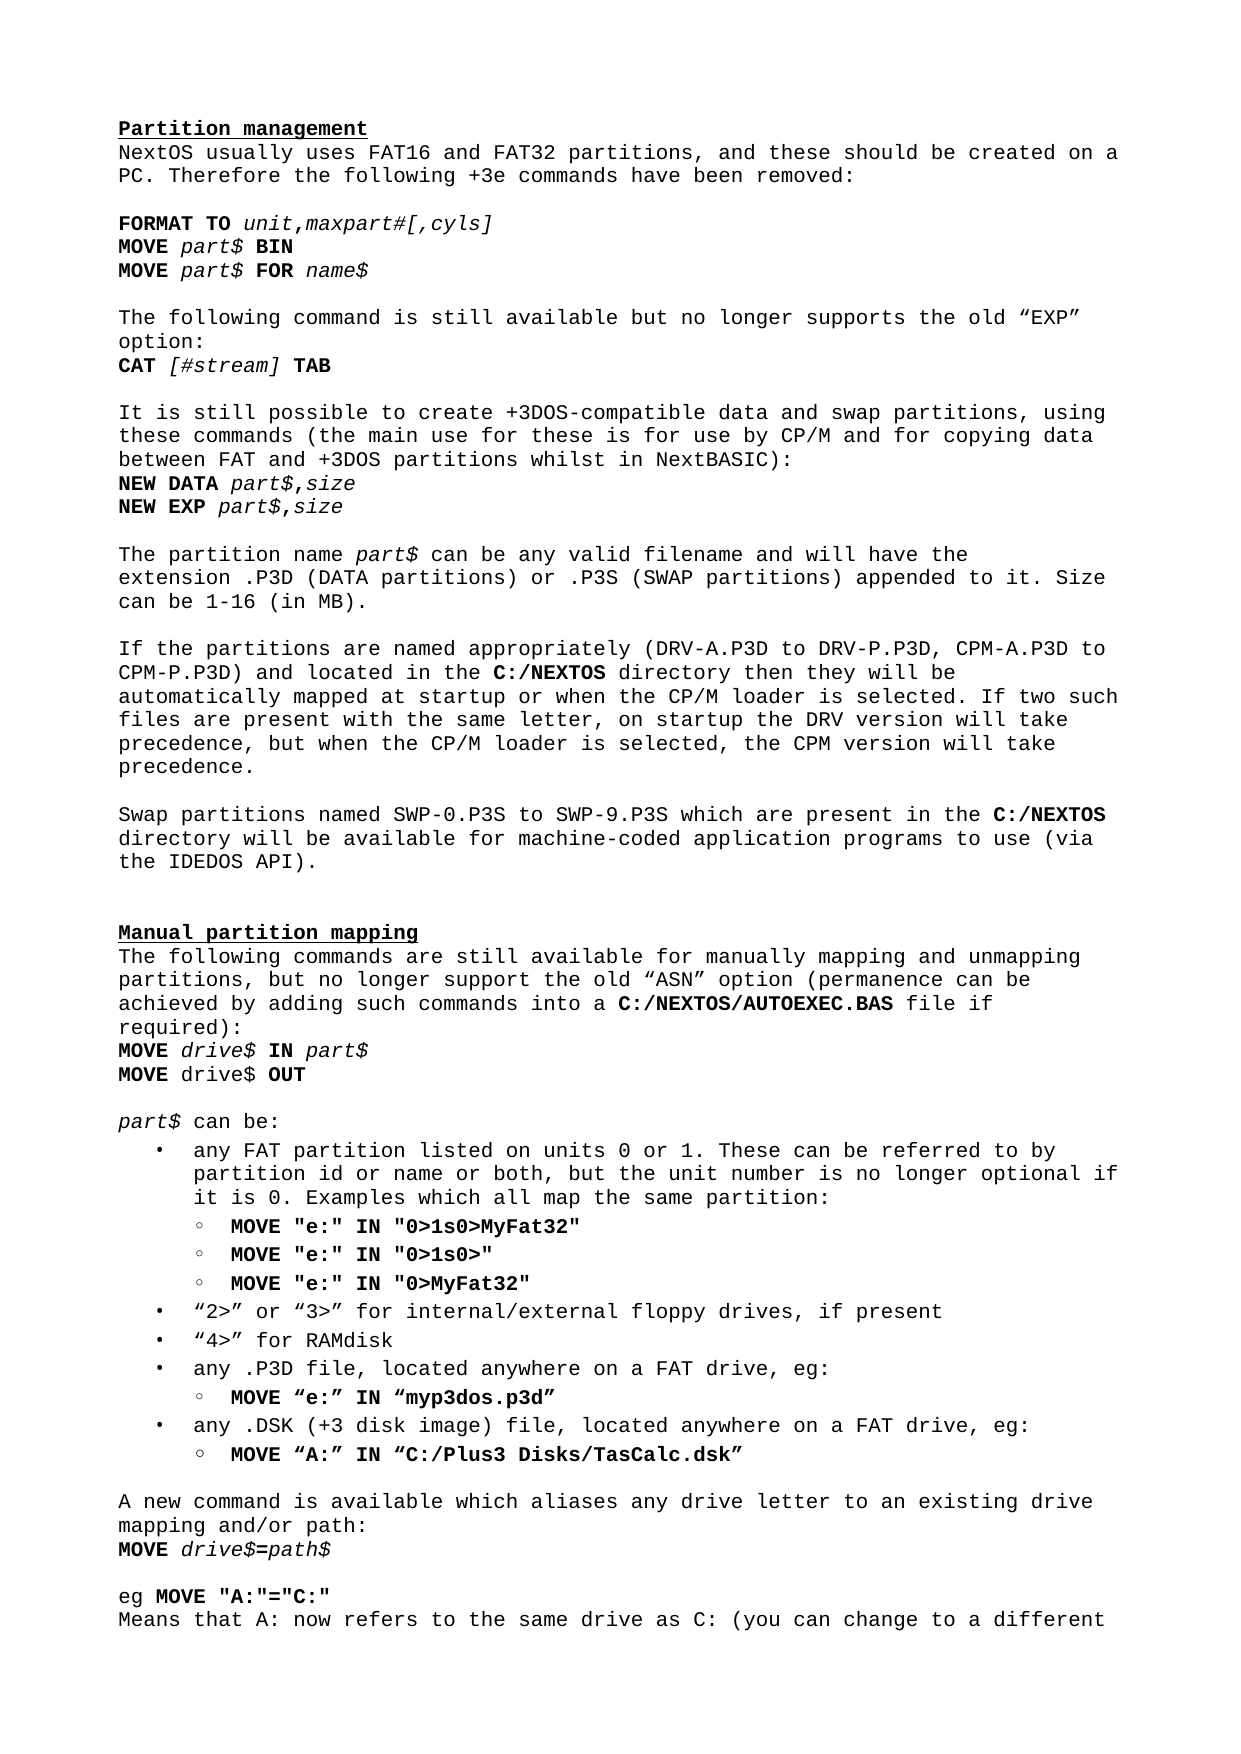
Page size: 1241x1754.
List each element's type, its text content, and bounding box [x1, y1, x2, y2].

text part$ can be: [118, 1111, 1122, 1135]
text MOVE part$ FOR name$ [118, 260, 1122, 284]
text CAT [#stream] TAB [118, 354, 1122, 378]
text If the partitions are named appropriately (DRV-A.P3D to DRV-P.P3D, CPM-A.P3D to CPM-P.P3D) and located in the C:/NEXTOS directory then they will be automatically mapped at startup or when the CP/M loader is selected. If two such files are present with the same letter, on startup the DRV version will take precedence, but when the CP/M loader is selected, the CPM version will take precedence. [118, 638, 1122, 780]
text eg MOVE "A:"="C:" [118, 1586, 1122, 1609]
list “4>” for RAMdisk [156, 1325, 1122, 1353]
list MOVE "e:" IN "0>1s0>" [193, 1239, 1122, 1268]
text NextOS usually uses FAT16 and FAT32 partitions, and these should be created on a PC. Therefore the following +3e commands have been removed: [118, 142, 1122, 189]
list MOVE “A:” IN “C:/Plus3 Disks/TasCalc.dsk” [193, 1439, 1122, 1468]
text The following command is still available but no longer supports the old “EXP” option: [118, 307, 1122, 354]
list any .DSK (+3 disk image) file, located anywhere on a FAT drive, eg: [156, 1411, 1122, 1439]
text FORMAT TO unit,maxpart#[,cyls] [118, 213, 1122, 236]
list MOVE "e:" IN "0>1s0>MyFat32" [193, 1211, 1122, 1239]
text MOVE drive$ OUT [118, 1064, 1122, 1088]
text MOVE drive$ IN part$ [118, 1040, 1122, 1064]
text MOVE part$ BIN [118, 236, 1122, 260]
text NEW EXP part$,size [118, 496, 1122, 520]
list MOVE "e:" IN "0>MyFat32" [193, 1268, 1122, 1296]
text Swap partitions named SWP-0.P3S to SWP-9.P3S which are present in the C:/NEXTOS directory will be available for machine-coded application programs to use (via the IDEDOS API). [118, 804, 1122, 875]
text The following commands are still available for manually mapping and unmapping partitions, but no longer support the old “ASN” option (permanence can be achieved by adding such commands into a C:/NEXTOS/AUTOEXEC.BAS file if required): [118, 946, 1122, 1040]
text The partition name part$ can be any valid filename and will have the extension .P3D (DATA partitions) or .P3S (SWAP partitions) appended to it. Size can be 1-16 (in MB). [118, 544, 1122, 615]
text Partition management [118, 118, 1122, 142]
list any FAT partition listed on units 0 or 1. These can be referred to by partition id or name or both, but the unit number is no longer optional if it is 0. Examples which all map the same partition: [156, 1135, 1122, 1211]
list MOVE “e:” IN “myp3dos.p3d” [193, 1382, 1122, 1411]
text Manual partition mapping [118, 922, 1122, 946]
text A new command is available which aliases any drive letter to an existing drive mapping and/or path: [118, 1491, 1122, 1538]
list “2>” or “3>” for internal/external floppy drives, if present [156, 1296, 1122, 1325]
text NEW DATA part$,size [118, 473, 1122, 496]
text Means that A: now refers to the same drive as C: (you can change to a different [118, 1609, 1122, 1633]
text MOVE drive$=path$ [118, 1538, 1122, 1562]
text It is still possible to create +3DOS-compatible data and swap partitions, using these commands (the main use for these is for use by CP/M and for copying data between FAT and +3DOS partitions whilst in NextBASIC): [118, 402, 1122, 473]
list any .P3D file, located anywhere on a FAT drive, eg: [156, 1353, 1122, 1382]
